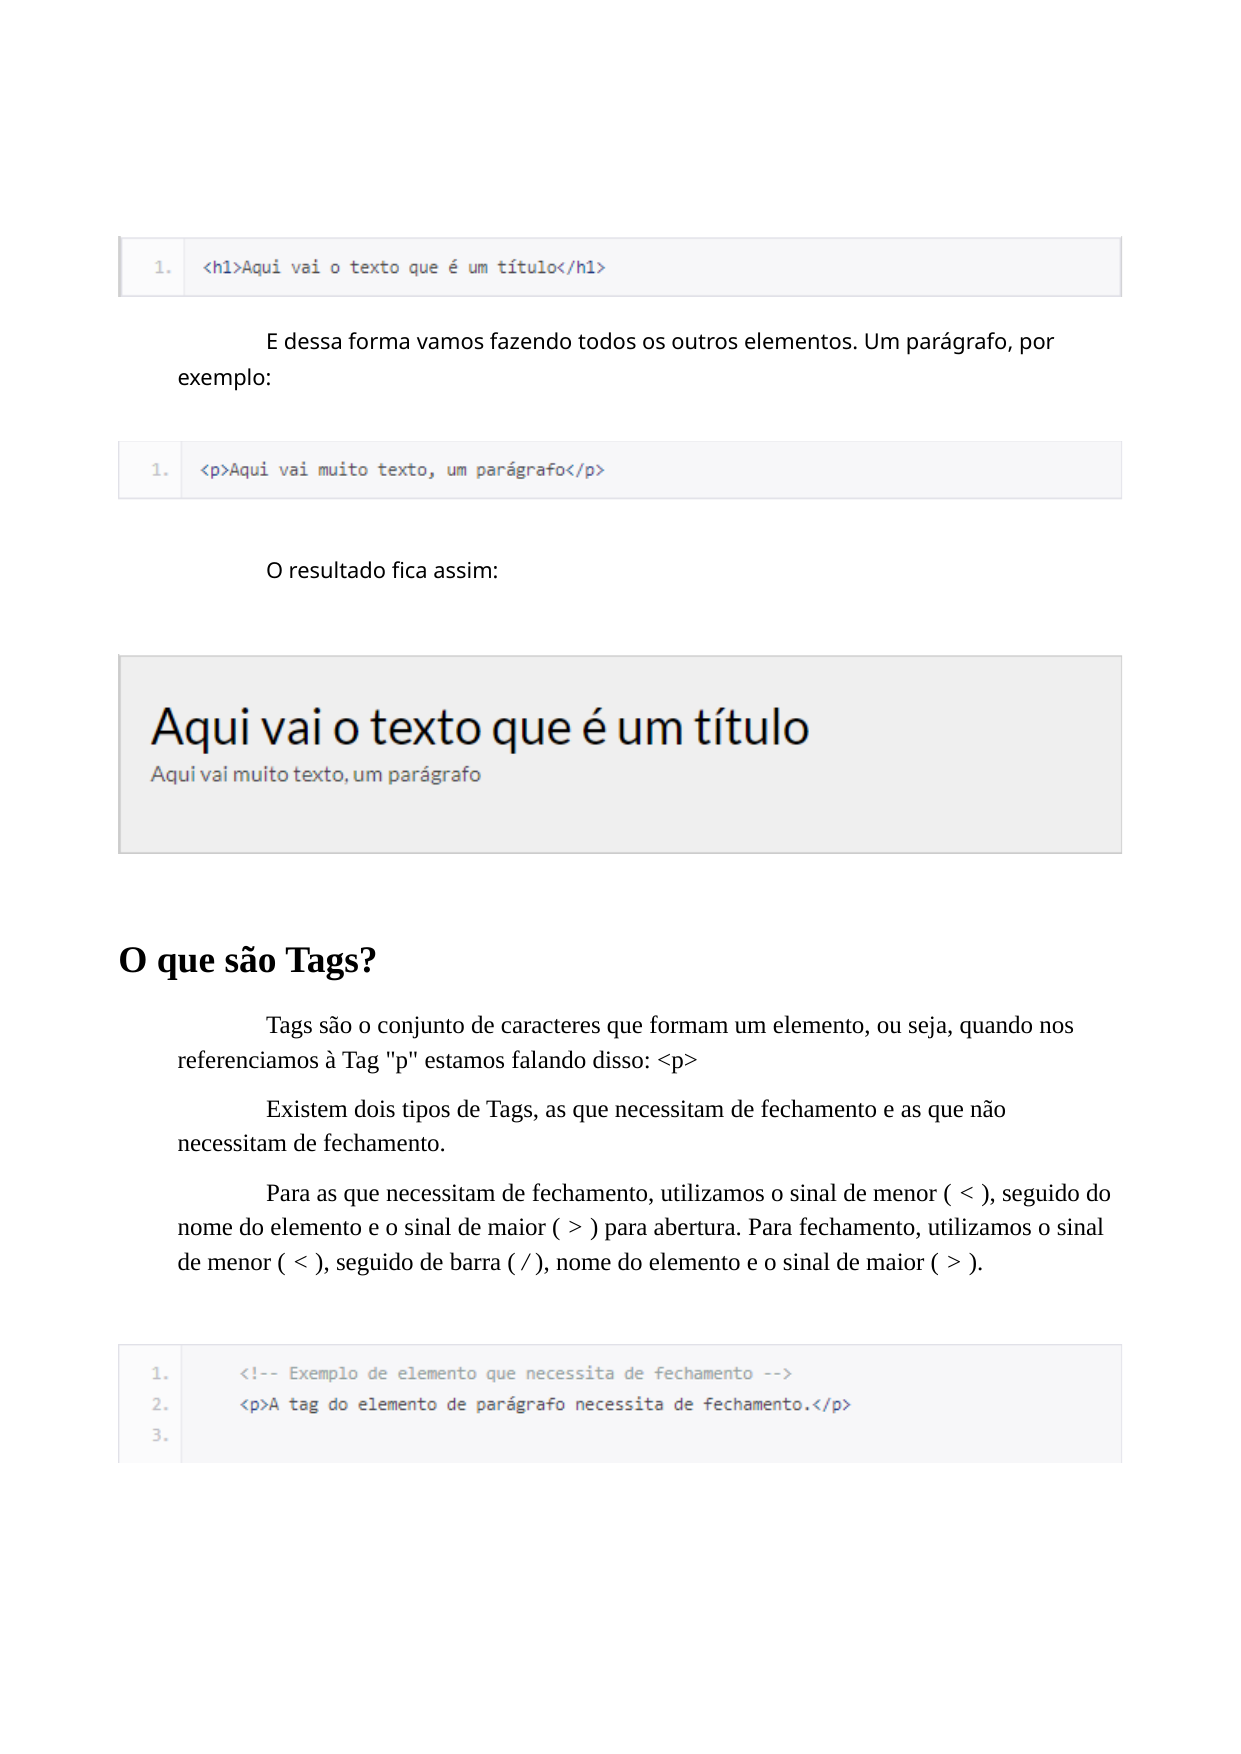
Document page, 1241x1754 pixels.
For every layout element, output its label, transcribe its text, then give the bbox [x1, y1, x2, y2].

picture [118, 654, 1123, 854]
text E dessa forma vamos fazendo todos os outros elementos. Um parágrafo, por exemplo: [177, 326, 1122, 392]
subtitle O que são Tags? [118, 938, 1122, 981]
text Para as que necessitam de fechamento, utilizamos o sinal de menor ( < ), seguido do nome do elemento e o sinal de maior ( > ) para abertura. Para fechamento, utilizamos o sinal de menor ( < ), seguido de barra ( / ), nome do elemento e o sinal de maior ( > ). [177, 1178, 1122, 1275]
picture [118, 1344, 1123, 1463]
text O resultado fica assim: [177, 555, 1122, 585]
text Existem dois tipos de Tags, as que necessitam de fechamento e as que não necessitam de fechamento. [177, 1094, 1122, 1157]
picture [118, 236, 1123, 297]
text Tags são o conjunto de caracteres que formam um elemento, ou seja, quando nos referenciamos à Tag "p" estamos falando disso: <p> [177, 1011, 1122, 1074]
picture [118, 441, 1123, 501]
